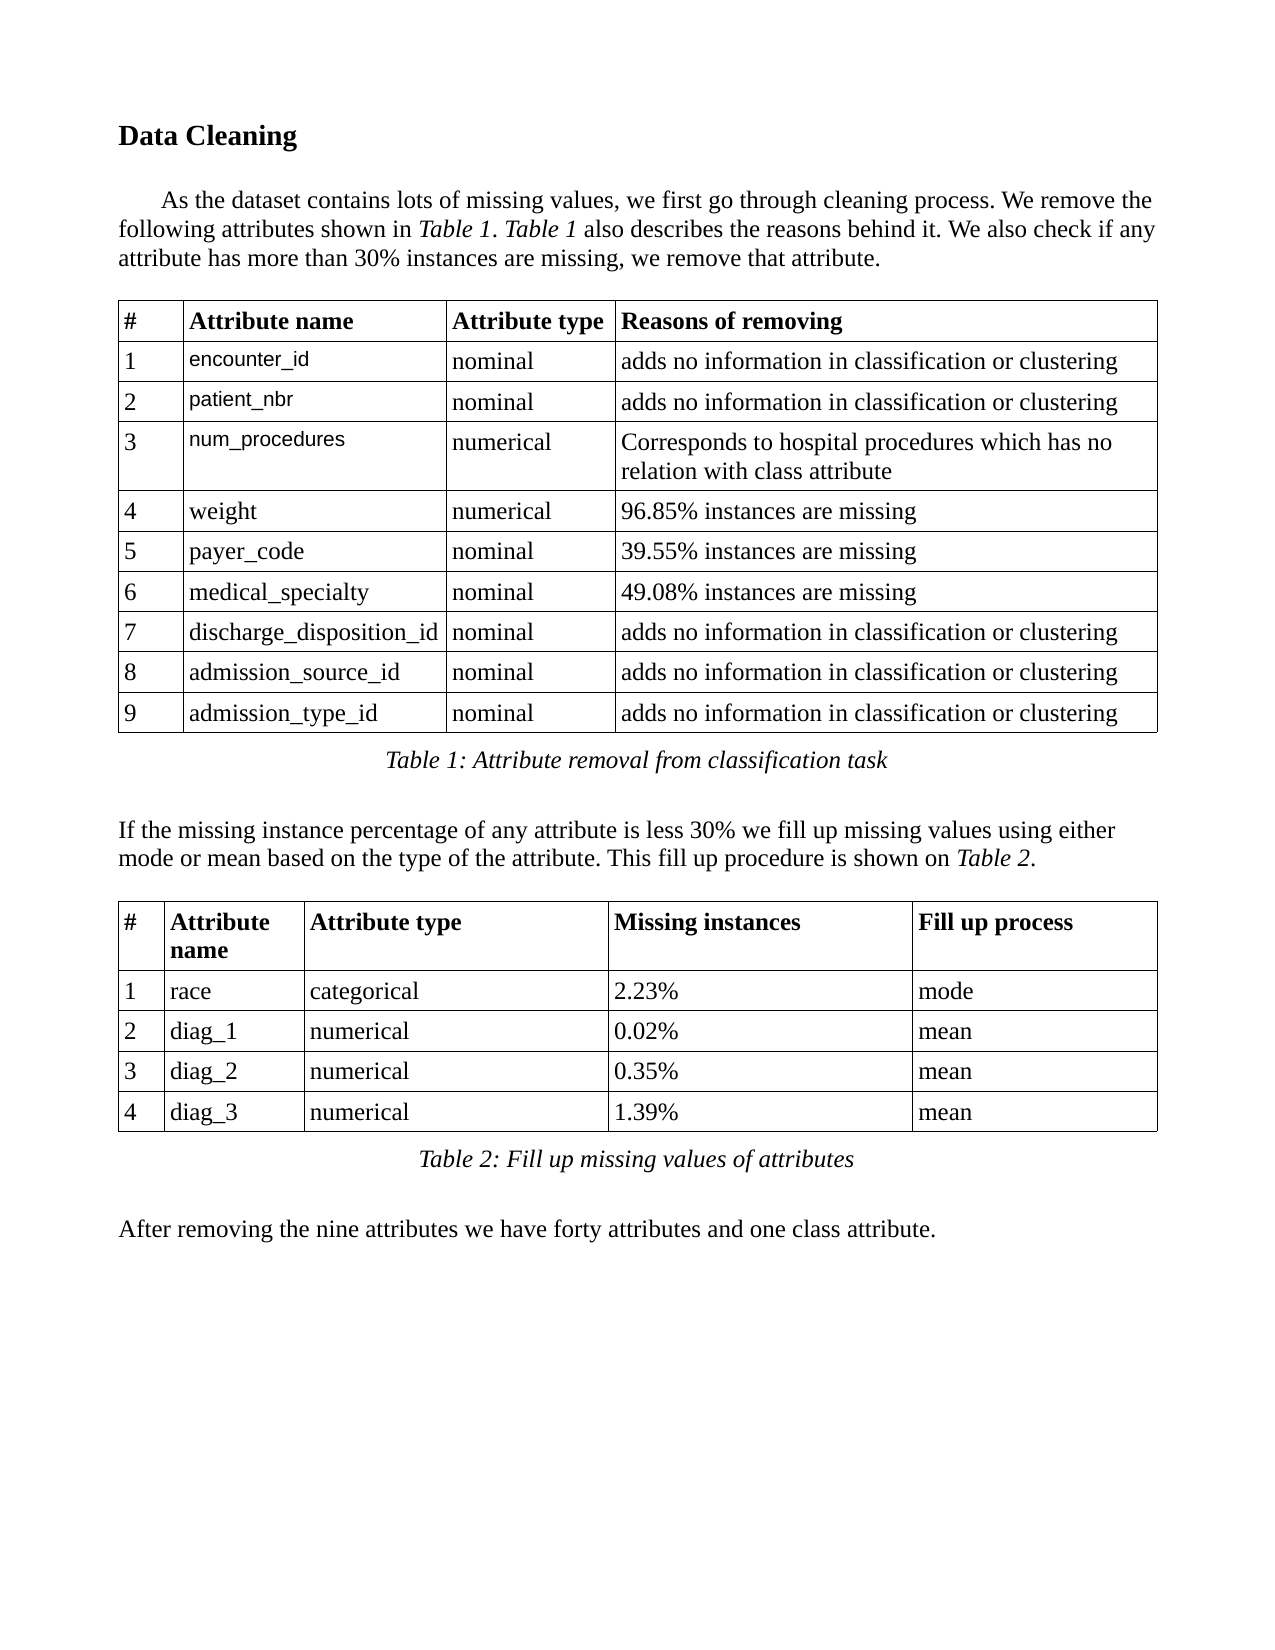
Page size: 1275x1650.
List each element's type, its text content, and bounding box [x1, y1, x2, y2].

table_header Missing instances [609, 902, 912, 970]
table_header Attribute type [447, 301, 615, 341]
table_cell numerical [305, 1052, 608, 1091]
table_cell nominal [447, 572, 615, 611]
text As the dataset contains lots of missing values, we first go through cleaning process. We remove the following attributes shown in Table 1. Table 1 also describes the reasons behind it. We also check if any attribute has more than 30% instances are missing, we remove that attribute. [118, 185, 1157, 271]
table_cell 1.39% [609, 1092, 912, 1131]
table_cell discharge_disposition_id [184, 612, 446, 651]
table_header # [119, 902, 164, 970]
table_cell nominal [447, 532, 615, 571]
table_header Reasons of removing [616, 301, 1157, 341]
table_cell 3 [119, 422, 183, 490]
table_cell diag_1 [165, 1011, 304, 1051]
table_cell categorical [305, 971, 608, 1010]
text Table 1: Attribute removal from classification task [118, 745, 1157, 773]
table_cell medical_specialty [184, 572, 446, 611]
table_cell 9 [119, 693, 183, 732]
table_cell 49.08% instances are missing [616, 572, 1157, 611]
table_cell 4 [119, 491, 183, 531]
table_cell numerical [447, 422, 615, 490]
table_header Fill up process [913, 902, 1157, 970]
table_cell 96.85% instances are missing [616, 491, 1157, 531]
table_cell payer_code [184, 532, 446, 571]
table_cell adds no information in classification or clustering [616, 693, 1157, 732]
table_cell admission_type_id [184, 693, 446, 732]
table_cell adds no information in classification or clustering [616, 652, 1157, 692]
table_cell 7 [119, 612, 183, 651]
table_cell 39.55% instances are missing [616, 532, 1157, 571]
table_header # [119, 301, 183, 341]
table_cell nominal [447, 693, 615, 732]
table_cell nominal [447, 612, 615, 651]
table_cell nominal [447, 382, 615, 421]
table_cell mode [913, 971, 1157, 1010]
table_cell numerical [305, 1011, 608, 1051]
table_cell Corresponds to hospital procedures which has no relation with class attribute [616, 422, 1157, 490]
table_cell 2 [119, 1011, 164, 1051]
table_cell admission_source_id [184, 652, 446, 692]
table_cell adds no information in classification or clustering [616, 612, 1157, 651]
table_cell nominal [447, 342, 615, 381]
table_cell 6 [119, 572, 183, 611]
table_header Attribute type [305, 902, 608, 970]
table_cell num_procedures [184, 422, 446, 490]
text If the missing instance percentage of any attribute is less 30% we fill up missing values using either mode or mean based on the type of the attribute. This fill up procedure is shown on Table 2. [118, 815, 1157, 872]
text Data Cleaning [118, 118, 1157, 152]
table_cell 2.23% [609, 971, 912, 1010]
table_cell nominal [447, 652, 615, 692]
table_cell 1 [119, 342, 183, 381]
table_cell 1 [119, 971, 164, 1010]
table_cell adds no information in classification or clustering [616, 382, 1157, 421]
table_cell 4 [119, 1092, 164, 1131]
table_cell 5 [119, 532, 183, 571]
table_cell adds no information in classification or clustering [616, 342, 1157, 381]
table_cell diag_3 [165, 1092, 304, 1131]
table_cell weight [184, 491, 446, 531]
table_cell encounter_id [184, 342, 446, 381]
table_cell 0.02% [609, 1011, 912, 1051]
table_cell race [165, 971, 304, 1010]
table_header Attribute name [165, 902, 304, 970]
table_cell diag_2 [165, 1052, 304, 1091]
table_header Attribute name [184, 301, 446, 341]
text Table 2: Fill up missing values of attributes [118, 1144, 1157, 1173]
table_cell numerical [447, 491, 615, 531]
table_cell 2 [119, 382, 183, 421]
text After removing the nine attributes we have forty attributes and one class attribute. [118, 1214, 1157, 1243]
table_cell patient_nbr [184, 382, 446, 421]
table_cell numerical [305, 1092, 608, 1131]
table_cell 0.35% [609, 1052, 912, 1091]
table_cell mean [913, 1092, 1157, 1131]
table_cell mean [913, 1011, 1157, 1051]
table_cell 8 [119, 652, 183, 692]
table_cell 3 [119, 1052, 164, 1091]
table_cell mean [913, 1052, 1157, 1091]
